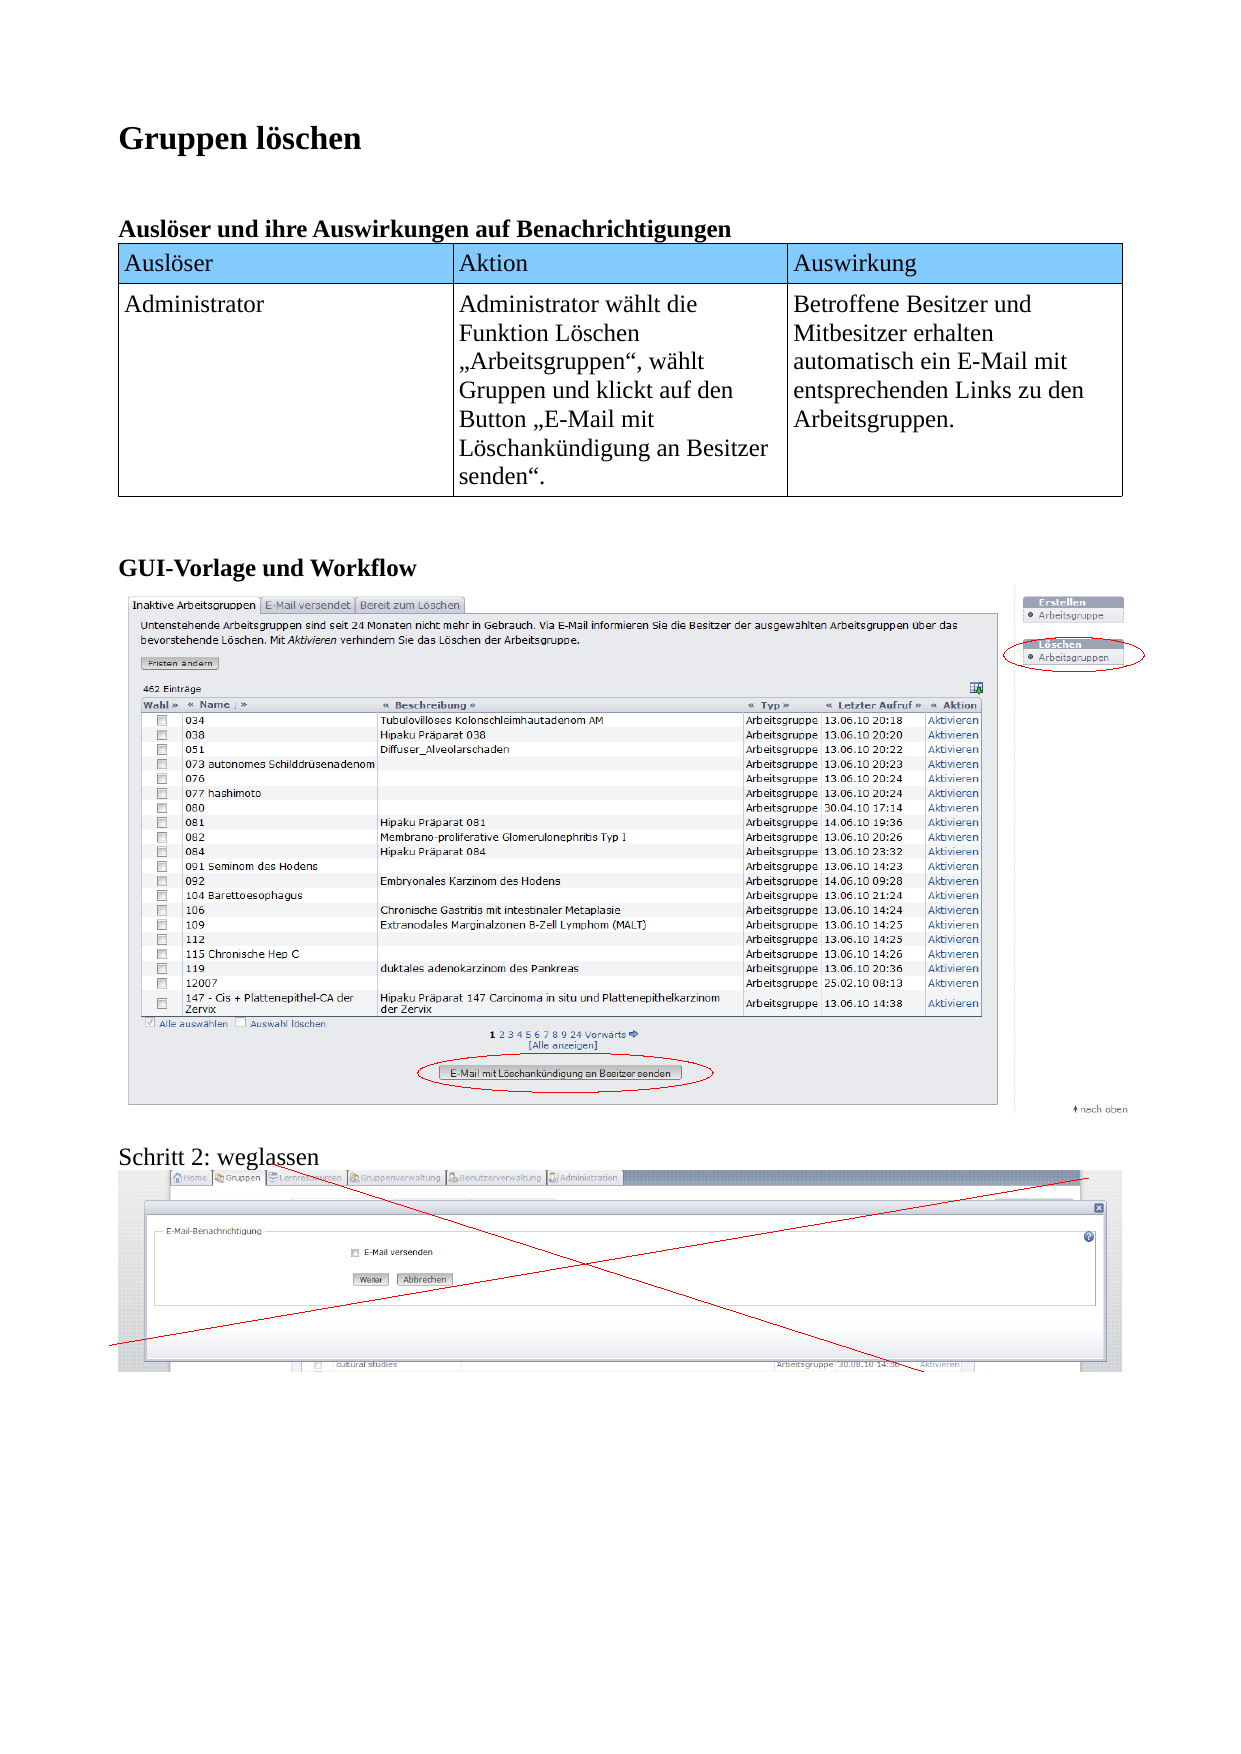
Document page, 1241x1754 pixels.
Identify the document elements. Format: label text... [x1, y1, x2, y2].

table_header Auslöser [119, 244, 453, 283]
picture [118, 1170, 1123, 1372]
table_cell Betroffene Besitzer und Mitbesitzer erhalten automatisch ein E-Mail mit entsprechenden Links zu den Arbeitsgruppen. [788, 284, 1122, 496]
text GUI-Vorlage und Workflow [118, 553, 1122, 582]
text Gruppen löschen [118, 118, 1122, 156]
text Auslöser und ihre Auswirkungen auf Benachrichtigungen [118, 214, 1122, 243]
table_header Auswirkung [788, 244, 1122, 283]
table_header Aktion [454, 244, 787, 283]
picture [124, 585, 1129, 1113]
table_cell Administrator [119, 284, 453, 496]
text Schritt 2: weglassen [118, 1142, 1122, 1170]
table_cell Administrator wählt die Funktion Löschen „Arbeitsgruppen“, wählt Gruppen und klickt auf den Button „E-Mail mit Löschankündigung an Besitzer senden“. [454, 284, 787, 496]
